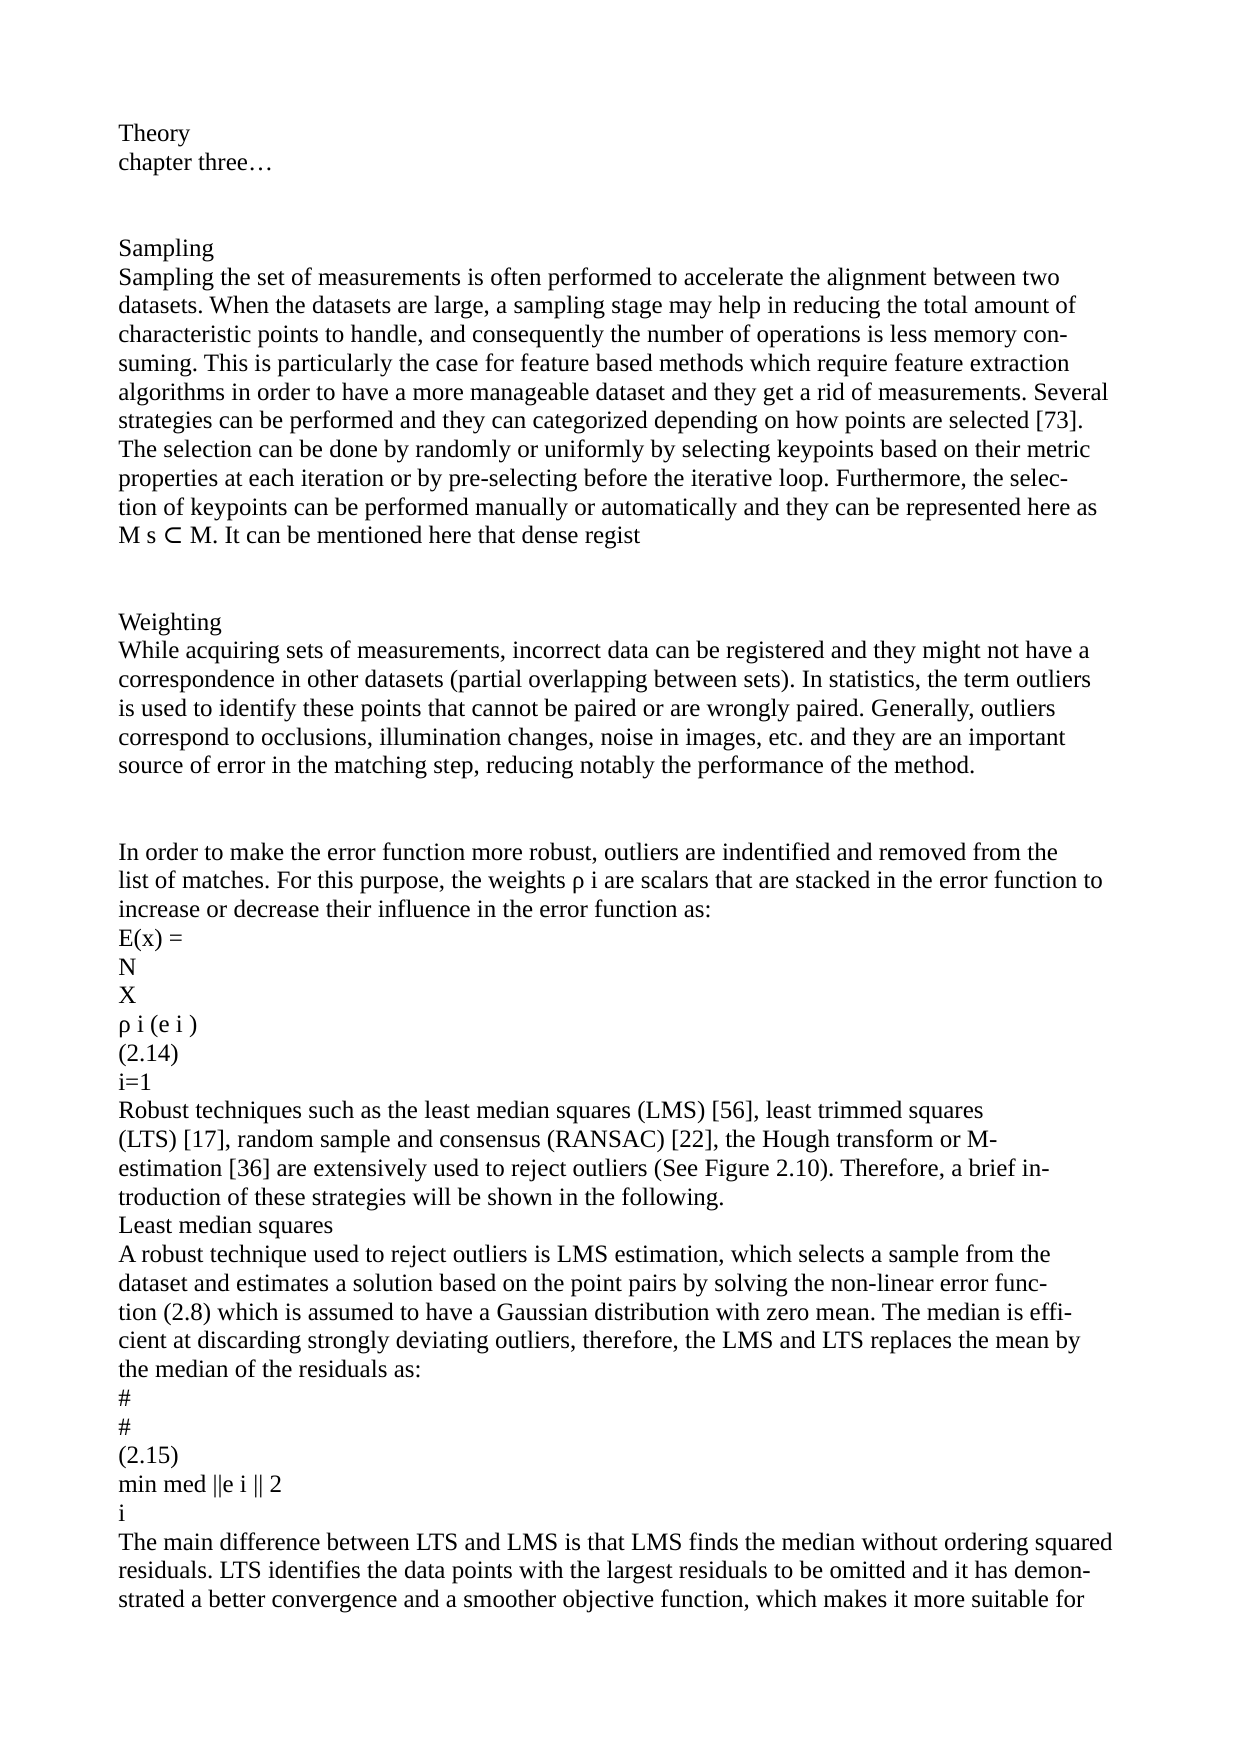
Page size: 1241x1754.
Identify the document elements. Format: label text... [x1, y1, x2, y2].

text The selection can be done by randomly or uniformly by selecting keypoints based on their metric [118, 434, 1122, 463]
text # [118, 1383, 1122, 1412]
text Sampling [118, 233, 1122, 262]
text estimation [36] are extensively used to reject outliers (See Figure 2.10). Therefore, a brief in- [118, 1153, 1122, 1182]
text min med ||e i || 2 [118, 1469, 1122, 1498]
text datasets. When the datasets are large, a sampling stage may help in reducing the total amount of [118, 291, 1122, 319]
text the median of the residuals as: [118, 1354, 1122, 1383]
text algorithms in order to have a more manageable dataset and they get a rid of measurements. Several [118, 377, 1122, 406]
text i [118, 1498, 1122, 1527]
text cient at discarding strongly deviating outliers, therefore, the LMS and LTS replaces the mean by [118, 1326, 1122, 1354]
text characteristic points to handle, and consequently the number of operations is less memory con- [118, 319, 1122, 348]
text Robust techniques such as the least median squares (LMS) [56], least trimmed squares [118, 1096, 1122, 1124]
text troduction of these strategies will be shown in the following. [118, 1182, 1122, 1211]
text source of error in the matching step, reducing notably the performance of the method. [118, 751, 1122, 779]
text strated a better convergence and a smoother objective function, which makes it more suitable for [118, 1584, 1122, 1613]
text Theory [118, 118, 1122, 147]
text Least median squares [118, 1211, 1122, 1239]
text increase or decrease their influence in the error function as: [118, 894, 1122, 923]
text The main difference between LTS and LMS is that LMS finds the median without ordering squared [118, 1527, 1122, 1556]
text tion of keypoints can be performed manually or automatically and they can be represented here as [118, 492, 1122, 521]
text correspond to occlusions, illumination changes, noise in images, etc. and they are an important [118, 722, 1122, 751]
text is used to identify these points that cannot be paired or are wrongly paired. Generally, outliers [118, 693, 1122, 722]
text i=1 [118, 1067, 1122, 1096]
text dataset and estimates a solution based on the point pairs by solving the non-linear error func- [118, 1268, 1122, 1297]
text tion (2.8) which is assumed to have a Gaussian distribution with zero mean. The median is effi- [118, 1297, 1122, 1326]
text (2.15) [118, 1441, 1122, 1469]
text A robust technique used to reject outliers is LMS estimation, which selects a sample from the [118, 1239, 1122, 1268]
text E(x) = [118, 923, 1122, 952]
text strategies can be performed and they can categorized depending on how points are selected [73]. [118, 406, 1122, 434]
text ρ i (e i ) [118, 1009, 1122, 1038]
text While acquiring sets of measurements, incorrect data can be registered and they might not have a [118, 636, 1122, 664]
text suming. This is particularly the case for feature based methods which require feature extraction [118, 348, 1122, 377]
text (LTS) [17], random sample and consensus (RANSAC) [22], the Hough transform or M- [118, 1124, 1122, 1153]
text residuals. LTS identifies the data points with the largest residuals to be omitted and it has demon- [118, 1556, 1122, 1584]
text N [118, 952, 1122, 981]
text M s ⊂ M. It can be mentioned here that dense regist [118, 521, 1122, 549]
text Sampling the set of measurements is often performed to accelerate the alignment between two [118, 262, 1122, 291]
text correspondence in other datasets (partial overlapping between sets). In statistics, the term outliers [118, 664, 1122, 693]
text In order to make the error function more robust, outliers are indentified and removed from the [118, 837, 1122, 866]
text # [118, 1412, 1122, 1441]
text chapter three… [118, 147, 1122, 176]
text (2.14) [118, 1038, 1122, 1067]
text X [118, 981, 1122, 1009]
text Weighting [118, 607, 1122, 636]
text list of matches. For this purpose, the weights ρ i are scalars that are stacked in the error function to [118, 866, 1122, 894]
text properties at each iteration or by pre-selecting before the iterative loop. Furthermore, the selec- [118, 463, 1122, 492]
